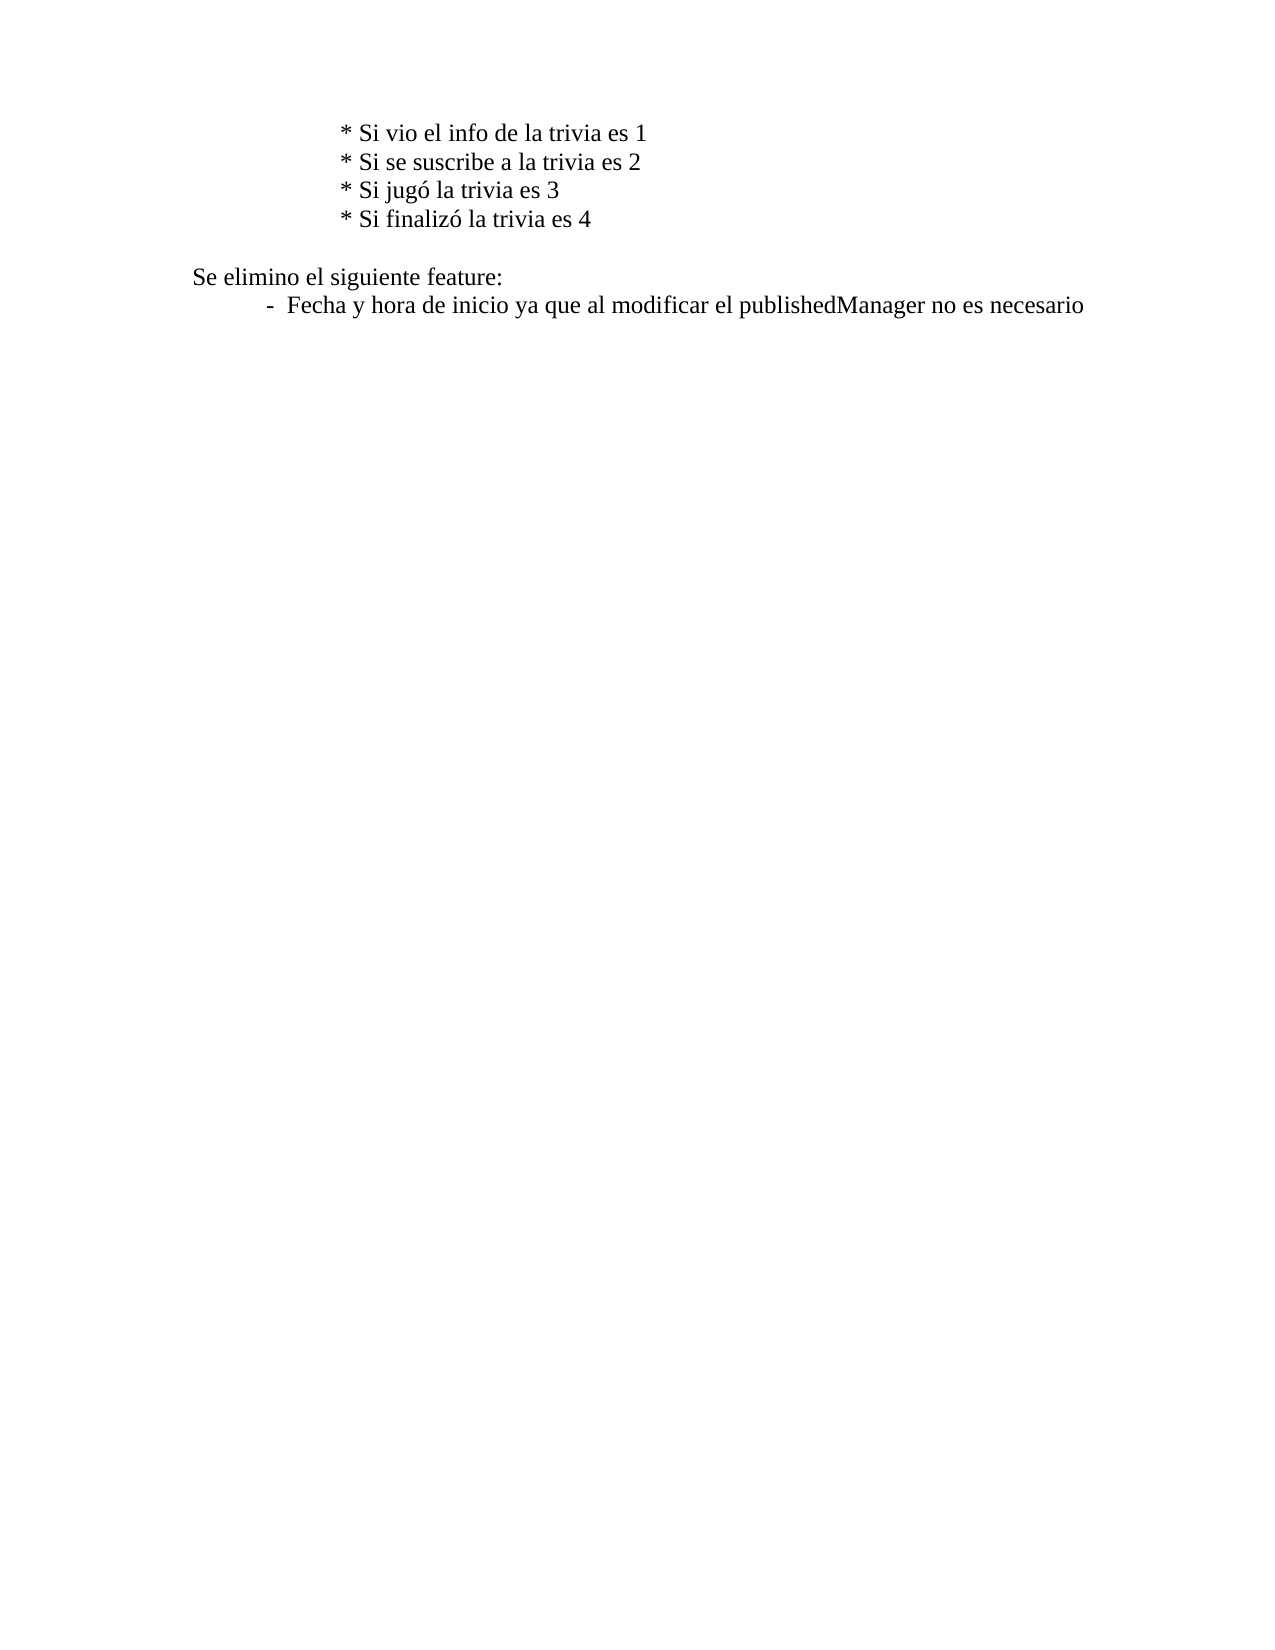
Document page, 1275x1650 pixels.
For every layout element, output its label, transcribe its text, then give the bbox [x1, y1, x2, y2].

text Se elimino el siguiente feature: [192, 262, 1157, 291]
text * Si finalizó la trivia es 4 [340, 204, 1157, 233]
text - Fecha y hora de inicio ya que al modificar el publishedManager no es necesario [192, 291, 1157, 319]
text * Si jugó la trivia es 3 [340, 176, 1157, 204]
text * Si vio el info de la trivia es 1 [340, 118, 1157, 147]
text * Si se suscribe a la trivia es 2 [340, 147, 1157, 176]
